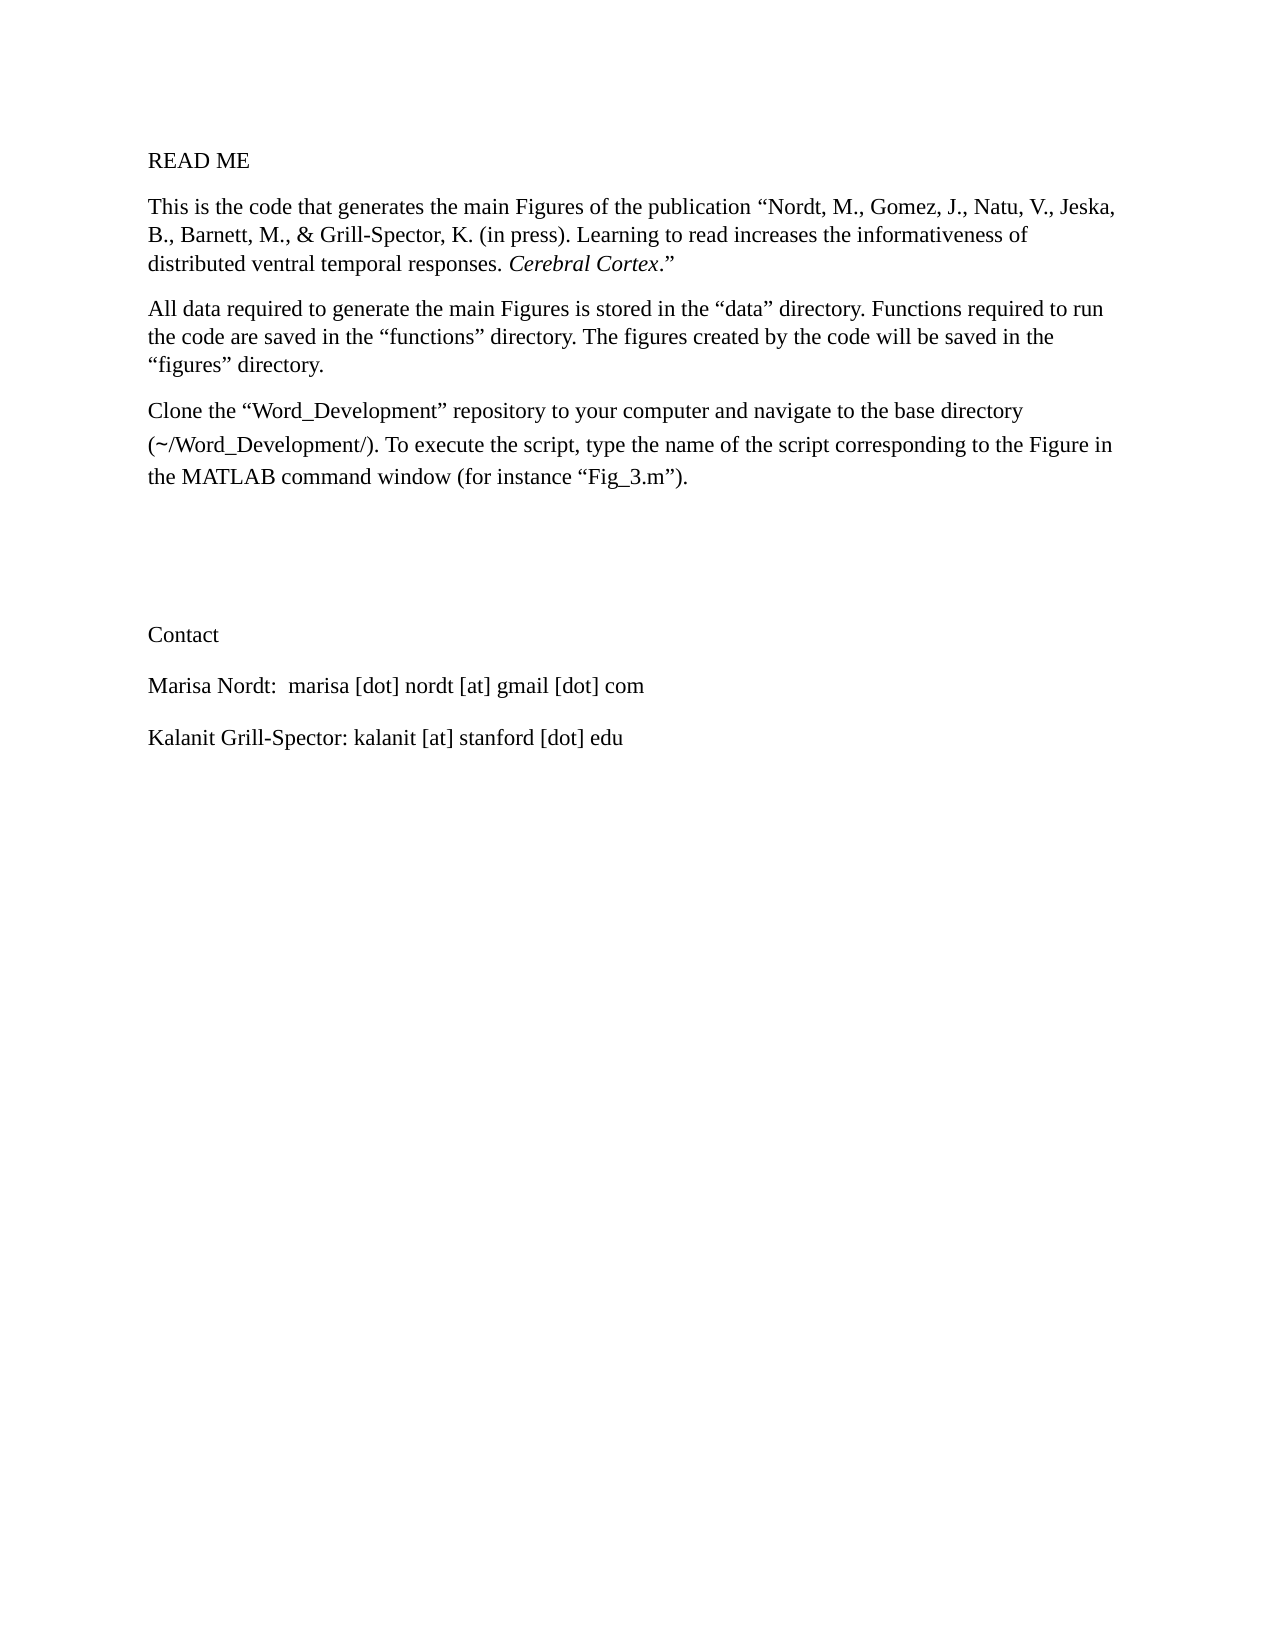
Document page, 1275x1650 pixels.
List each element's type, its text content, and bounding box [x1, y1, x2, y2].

text READ ME [148, 148, 1127, 174]
text Clone the “Word_Development” repository to your computer and navigate to the base directory (~/Word_Development/). To execute the script, type the name of the script corresponding to the Figure in the MATLAB command window (for instance “Fig_3.m”). [148, 397, 1127, 489]
text Contact [148, 622, 1127, 648]
text Marisa Nordt: marisa [dot] nordt [at] gmail [dot] com [148, 673, 1127, 699]
text All data required to generate the main Figures is stored in the “data” directory. Functions required to run the code are saved in the “functions” directory. The figures created by the code will be saved in the “figures” directory. [148, 295, 1127, 378]
text Kalanit Grill-Spector: kalanit [at] stanford [dot] edu [148, 724, 1127, 750]
text This is the code that generates the main Figures of the publication “Nordt, M., Gomez, J., Natu, V., Jeska, B., Barnett, M., & Grill-Spector, K. (in press). Learning to read increases the informativeness of distributed ventral temporal responses. Cerebral Cortex.” [148, 193, 1127, 276]
